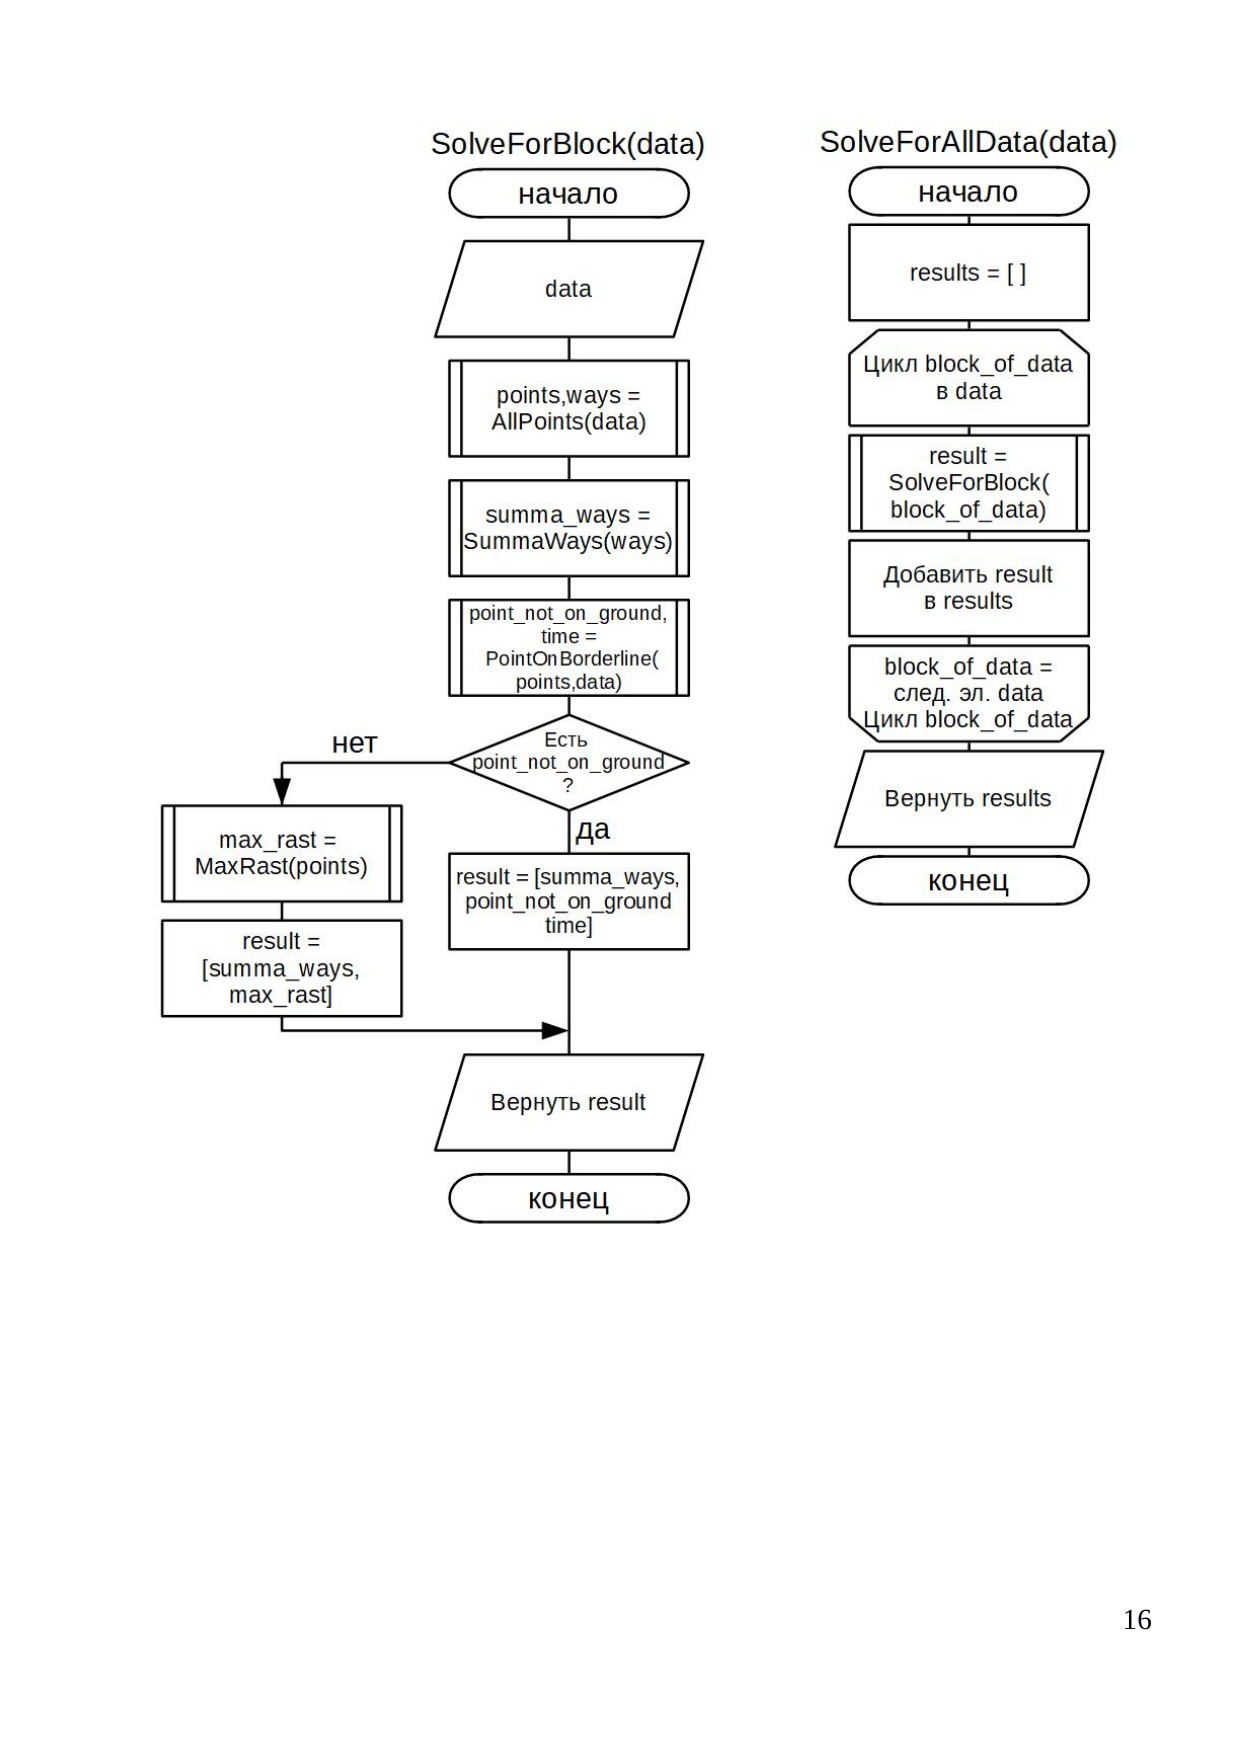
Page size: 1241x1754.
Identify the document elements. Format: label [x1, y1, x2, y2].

picture [801, 118, 1137, 932]
picture [128, 120, 795, 1261]
